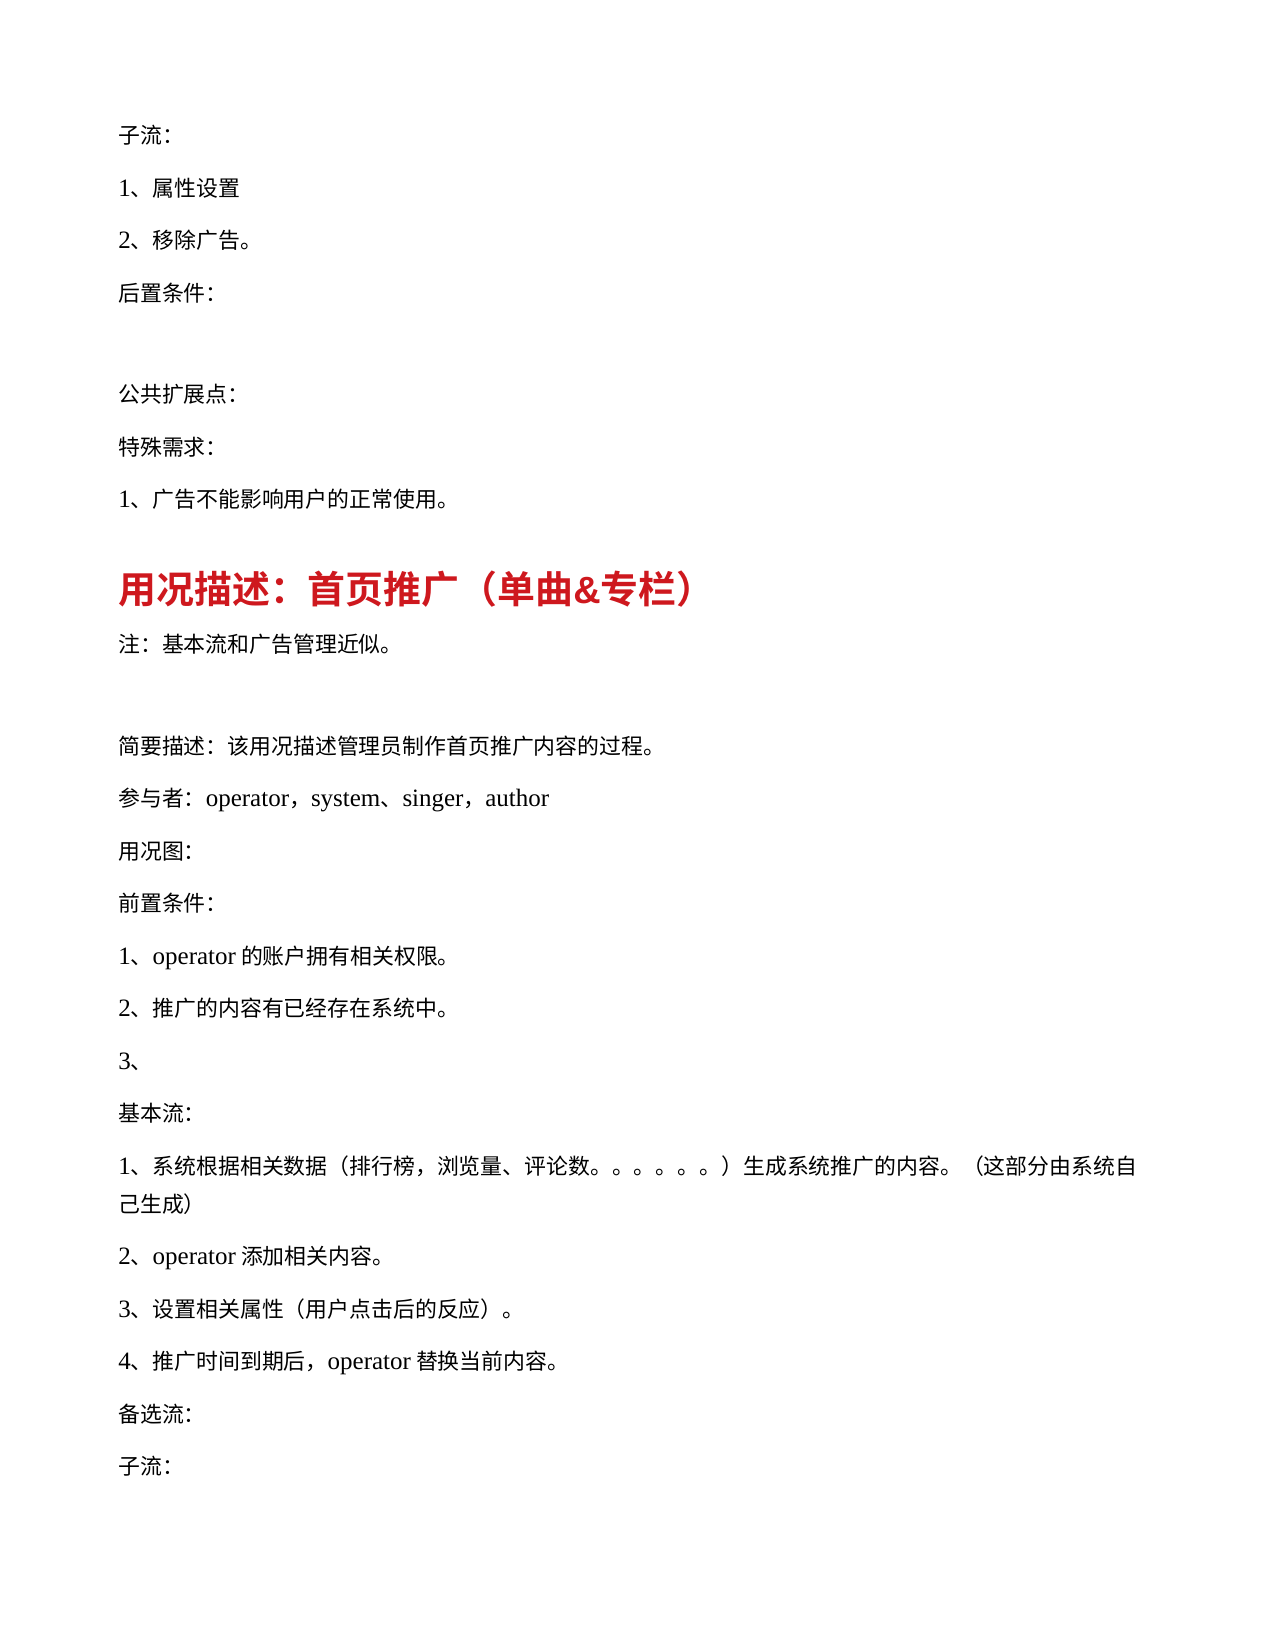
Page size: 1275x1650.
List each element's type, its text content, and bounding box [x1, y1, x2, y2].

text 子流： [118, 1449, 1157, 1481]
text 后置条件： [118, 276, 1157, 307]
text 2、推广的内容有已经存在系统中。 [118, 991, 1157, 1023]
text 2、operator添加相关内容。 [118, 1239, 1157, 1271]
text 注：基本流和广告管理近似。 [118, 627, 1157, 659]
text 参与者：operator，system、singer，author [118, 781, 1157, 813]
text 用况图： [118, 834, 1157, 865]
text 简要描述：该用况描述管理员制作首页推广内容的过程。 [118, 729, 1157, 760]
text 1、广告不能影响用户的正常使用。 [118, 482, 1157, 514]
text 公共扩展点： [118, 377, 1157, 409]
text 子流： [118, 118, 1157, 150]
text 1、operator的账户拥有相关权限。 [118, 939, 1157, 970]
text 2、移除广告。 [118, 223, 1157, 255]
text 3、设置相关属性（用户点击后的反应）。 [118, 1292, 1157, 1323]
text 1、属性设置 [118, 171, 1157, 202]
text 4、推广时间到期后，operator替换当前内容。 [118, 1344, 1157, 1376]
text 特殊需求： [118, 430, 1157, 461]
text 3、 [118, 1044, 1157, 1075]
subtitle 用况描述：首页推广（单曲&专栏） [118, 560, 1157, 614]
text 1、系统根据相关数据（排行榜，浏览量、评论数。。。。。。）生成系统推广的内容。（这部分由系统自己生成） [118, 1149, 1157, 1218]
text 备选流： [118, 1397, 1157, 1428]
text 前置条件： [118, 886, 1157, 918]
text 基本流： [118, 1096, 1157, 1128]
